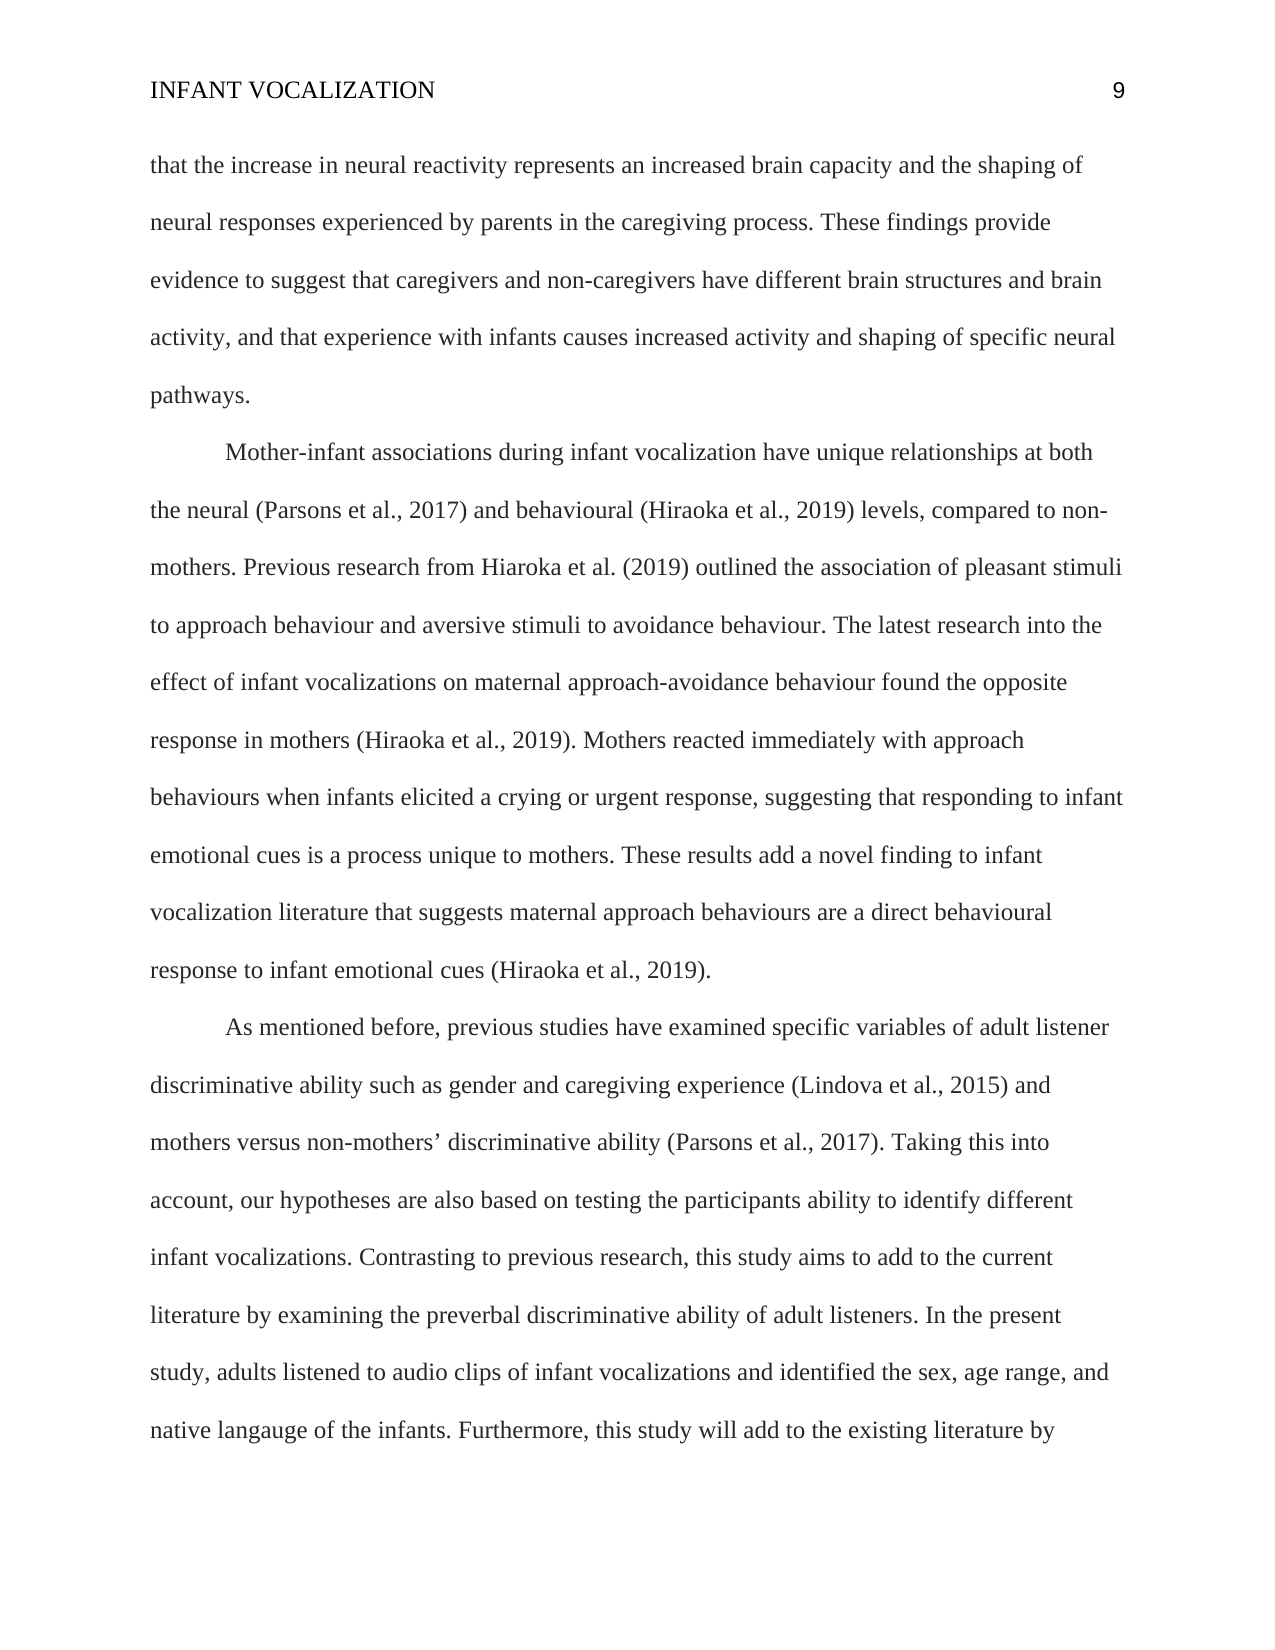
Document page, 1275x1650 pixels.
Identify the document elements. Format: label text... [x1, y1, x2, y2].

text Mother-infant associations during infant vocalization have unique relationships at both the neural (Parsons et al., 2017) and behavioural (Hiraoka et al., 2019) levels, compared to non-mothers. Previous research from Hiaroka et al. (2019) outlined the association of pleasant stimuli to approach behaviour and aversive stimuli to avoidance behaviour. The latest research into the effect of infant vocalizations on maternal approach-avoidance behaviour found the opposite response in mothers (Hiraoka et al., 2019). Mothers reacted immediately with approach behaviours when infants elicited a crying or urgent response, suggesting that responding to infant emotional cues is a process unique to mothers. These results add a novel finding to infant vocalization literature that suggests maternal approach behaviours are a direct behavioural response to infant emotional cues (Hiraoka et al., 2019). [150, 437, 1125, 984]
text that the increase in neural reactivity represents an increased brain capacity and the shaping of neural responses experienced by parents in the caregiving process. These findings provide evidence to suggest that caregivers and non-caregivers have different brain structures and brain activity, and that experience with infants causes increased activity and shaping of specific neural pathways. [150, 150, 1125, 409]
text As mentioned before, previous studies have examined specific variables of adult listener discriminative ability such as gender and caregiving experience (Lindova et al., 2015) and mothers versus non-mothers’ discriminative ability (Parsons et al., 2017). Taking this into account, our hypotheses are also based on testing the participants ability to identify different infant vocalizations. Contrasting to previous research, this study aims to add to the current literature by examining the preverbal discriminative ability of adult listeners. In the present study, adults listened to audio clips of infant vocalizations and identified the sex, age range, and native langauge of the infants. Furthermore, this study will add to the existing literature by [150, 1012, 1125, 1444]
